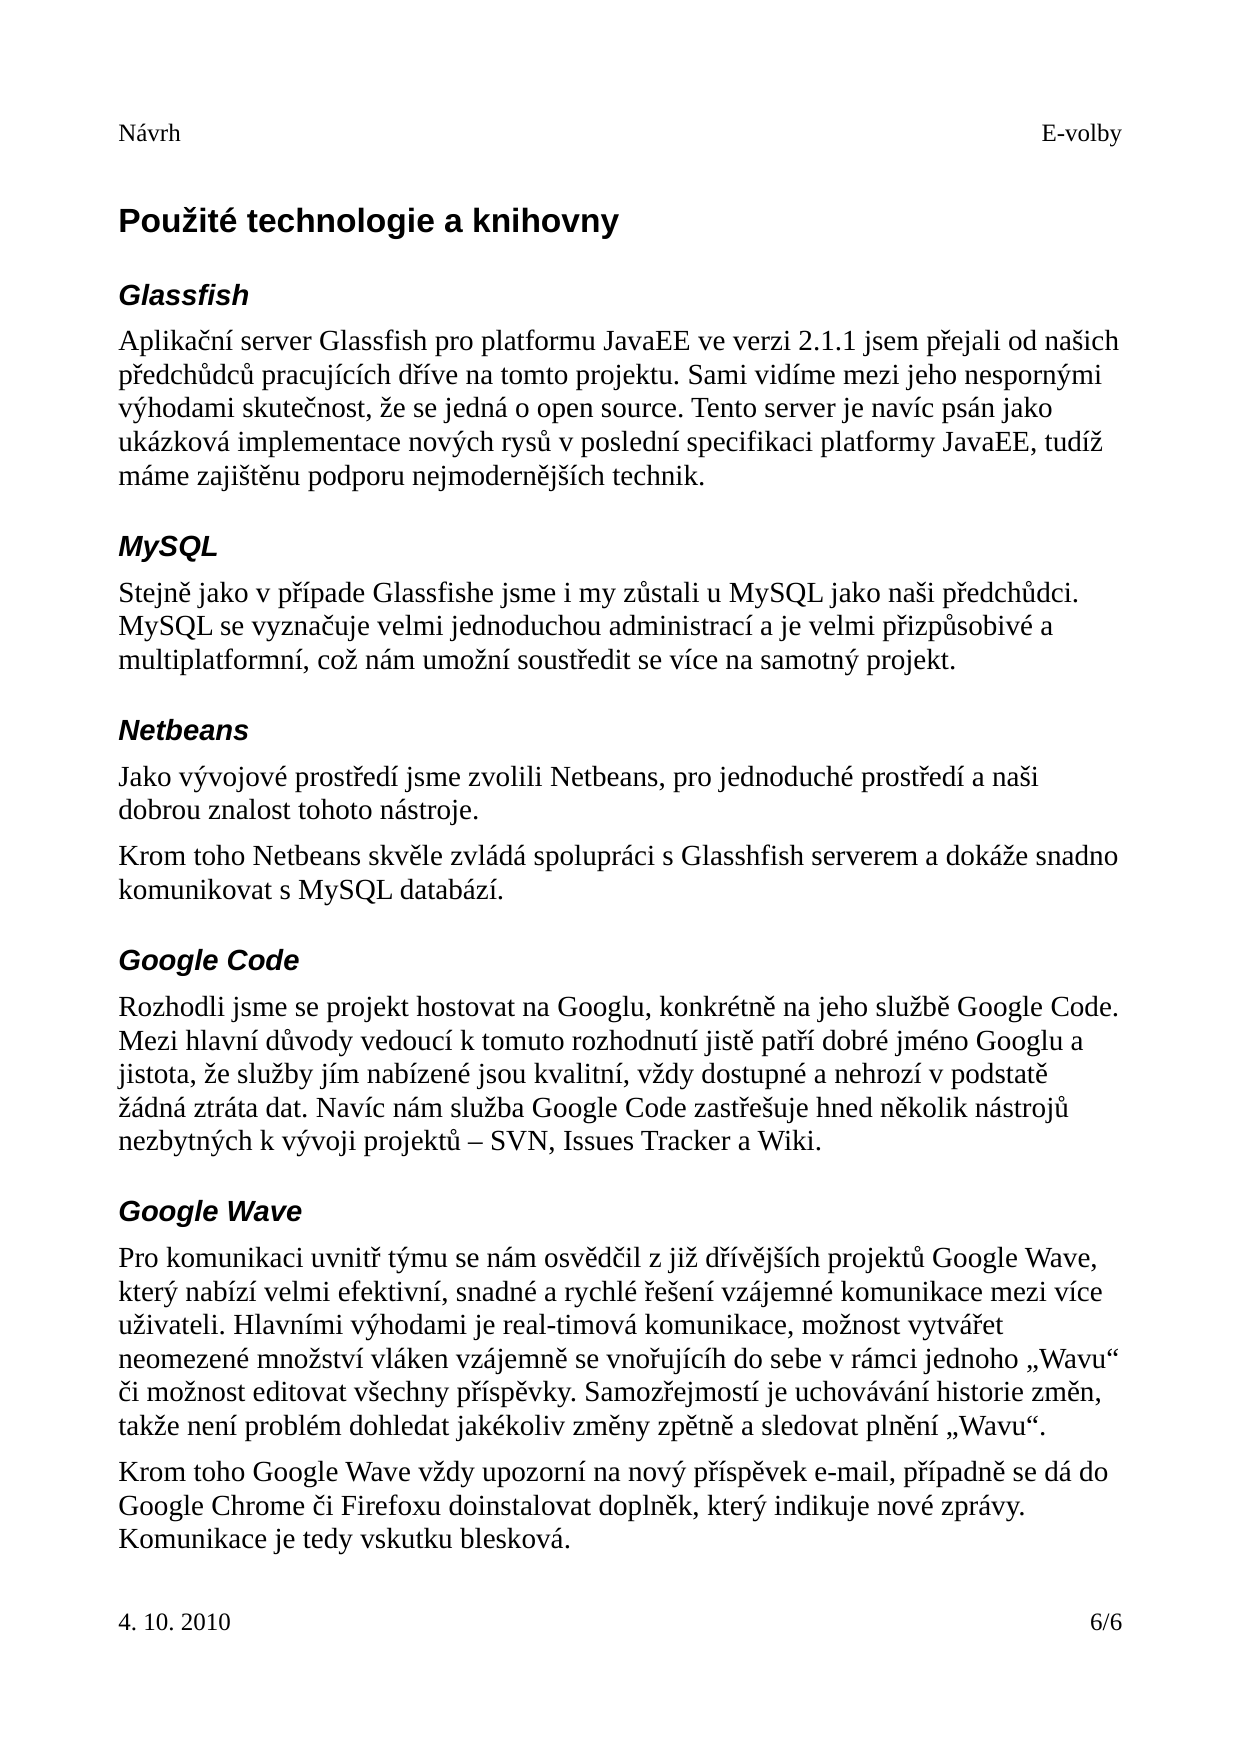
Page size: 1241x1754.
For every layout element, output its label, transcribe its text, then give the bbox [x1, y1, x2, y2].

subtitle Netbeans [118, 713, 1122, 746]
subtitle MySQL [118, 529, 1122, 562]
text Jako vývojové prostředí jsme zvolili Netbeans, pro jednoduché prostředí a naši dobrou znalost tohoto nástroje. [118, 759, 1122, 826]
subtitle Použité technologie a knihovny [118, 201, 1122, 240]
text Pro komunikaci uvnitř týmu se nám osvědčil z již dřívějších projektů Google Wave, který nabízí velmi efektivní, snadné a rychlé řešení vzájemné komunikace mezi více uživateli. Hlavními výhodami je real-timová komunikace, možnost vytvářet neomezené množství vláken vzájemně se vnořujícíh do sebe v rámci jednoho „Wavu“ či možnost editovat všechny příspěvky. Samozřejmostí je uchovávání historie změn, takže není problém dohledat jakékoliv změny zpětně a sledovat plnění „Wavu“. [118, 1240, 1122, 1442]
text Krom toho Netbeans skvěle zvládá spolupráci s Glasshfish serverem a dokáže snadno komunikovat s MySQL databází. [118, 838, 1122, 906]
text Stejně jako v případe Glassfishe jsme i my zůstali u MySQL jako naši předchůdci. MySQL se vyznačuje velmi jednoduchou administrací a je velmi přizpůsobivé a multiplatformní, což nám umožní soustředit se více na samotný projekt. [118, 575, 1122, 675]
text Rozhodli jsme se projekt hostovat na Googlu, konkrétně na jeho službě Google Code. Mezi hlavní důvody vedoucí k tomuto rozhodnutí jistě patří dobré jméno Googlu a jistota, že služby jím nabízené jsou kvalitní, vždy dostupné a nehrozí v podstatě žádná ztráta dat. Navíc nám služba Google Code zastřešuje hned několik nástrojů nezbytných k vývoji projektů – SVN, Issues Tracker a Wiki. [118, 989, 1122, 1157]
subtitle Google Code [118, 943, 1122, 977]
text Aplikační server Glassfish pro platformu JavaEE ve verzi 2.1.1 jsem přejali od našich předchůdců pracujících dříve na tomto projektu. Sami vidíme mezi jeho nespornými výhodami skutečnost, že se jedná o open source. Tento server je navíc psán jako ukázková implementace nových rysů v poslední specifikaci platformy JavaEE, tudíž máme zajištěnu podporu nejmodernějších technik. [118, 323, 1122, 491]
text Krom toho Google Wave vždy upozorní na nový příspěvek e-mail, případně se dá do Google Chrome či Firefoxu doinstalovat doplněk, který indikuje nové zprávy. Komunikace je tedy vskutku blesková. [118, 1454, 1122, 1555]
subtitle Glassfish [118, 277, 1122, 311]
subtitle Google Wave [118, 1194, 1122, 1228]
